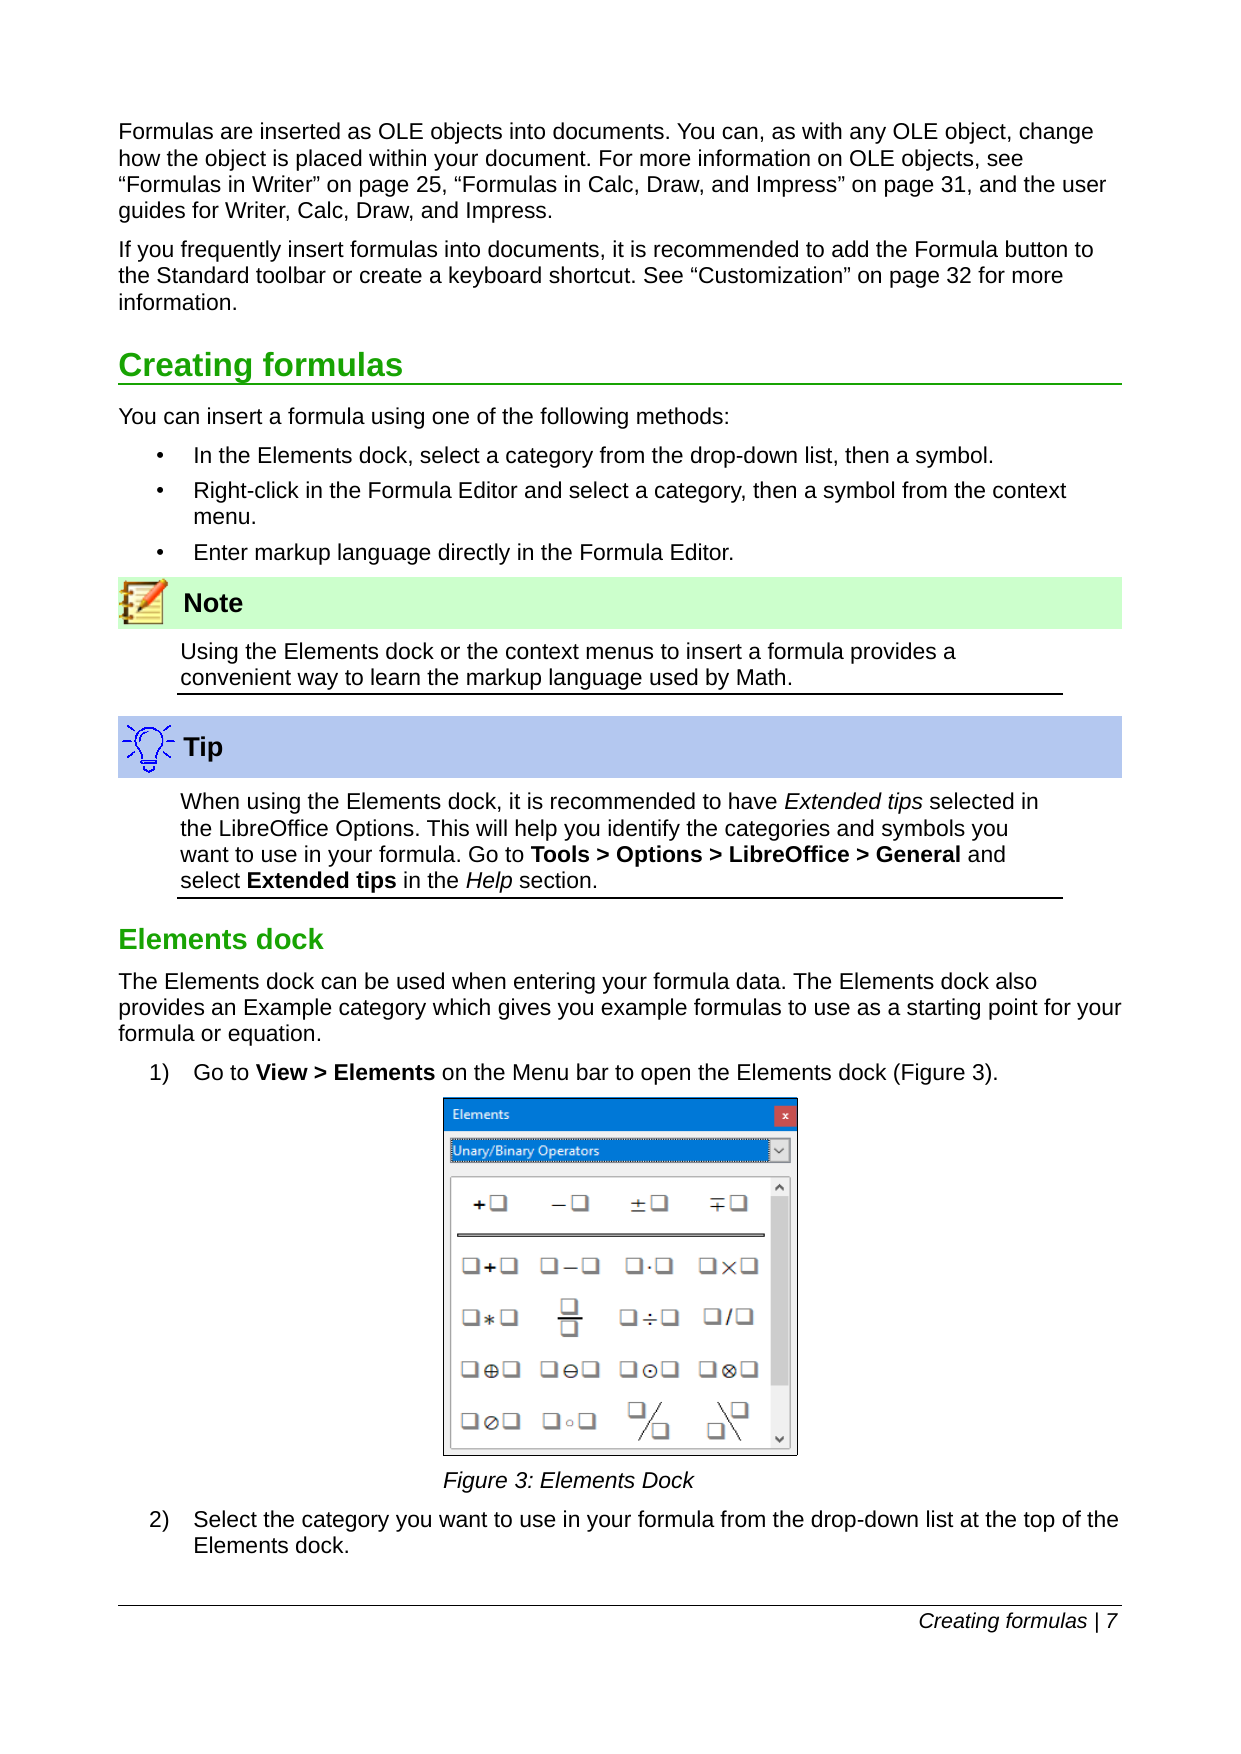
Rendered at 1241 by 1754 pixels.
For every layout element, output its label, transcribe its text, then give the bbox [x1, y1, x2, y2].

picture [444, 1099, 797, 1455]
subtitle Tip [118, 716, 1122, 778]
subtitle Creating formulas [118, 344, 1122, 383]
list Enter markup language directly in the Formula Editor. [156, 538, 1122, 565]
text If you frequently insert formulas into documents, it is recommended to add the Formula button to the Standard toolbar or create a keyboard shortcut. See “Customization” on page 32 for more information. [118, 236, 1122, 315]
subtitle Elements dock [118, 922, 1122, 956]
text You can insert a formula using one of the following methods: [118, 403, 1122, 429]
picture [119, 717, 179, 777]
text When using the Elements dock, it is recommended to have Extended tips selected in the LibreOffice Options. This will help you identify the categories and symbols you want to use in your formula. Go to Tools > Options > LibreOffice > General and select Extended tips in the Help section. [177, 785, 1063, 897]
text Figure 3: Elements Dock [443, 1467, 797, 1493]
text Using the Elements dock or the context menus to insert a formula provides a convenient way to learn the markup language used by Math. [177, 634, 1063, 693]
text The Elements dock can be used when entering your formula data. The Elements dock also provides an Example category which gives you example formulas to use as a starting point for your formula or equation. [118, 968, 1122, 1047]
list Right-click in the Formula Editor and select a category, then a symbol from the context menu. [156, 477, 1122, 529]
subtitle Note [118, 577, 1122, 629]
list Go to View > Elements on the Menu bar to open the Elements dock (Figure 3). [169, 1059, 1122, 1086]
text Formulas are inserted as OLE objects into documents. You can, as with any OLE object, change how the object is placed within your document. For more information on OLE objects, see “Formulas in Writer” on page 25, “Formulas in Calc, Draw, and Impress” on page 31, and the user guides for Writer, Calc, Draw, and Impress. [118, 118, 1122, 223]
list Select the category you want to use in your formula from the drop-down list at the top of the Elements dock. [169, 1506, 1122, 1558]
picture [119, 577, 170, 628]
list In the Elements dock, select a category from the drop-down list, then a symbol. [156, 442, 1122, 468]
